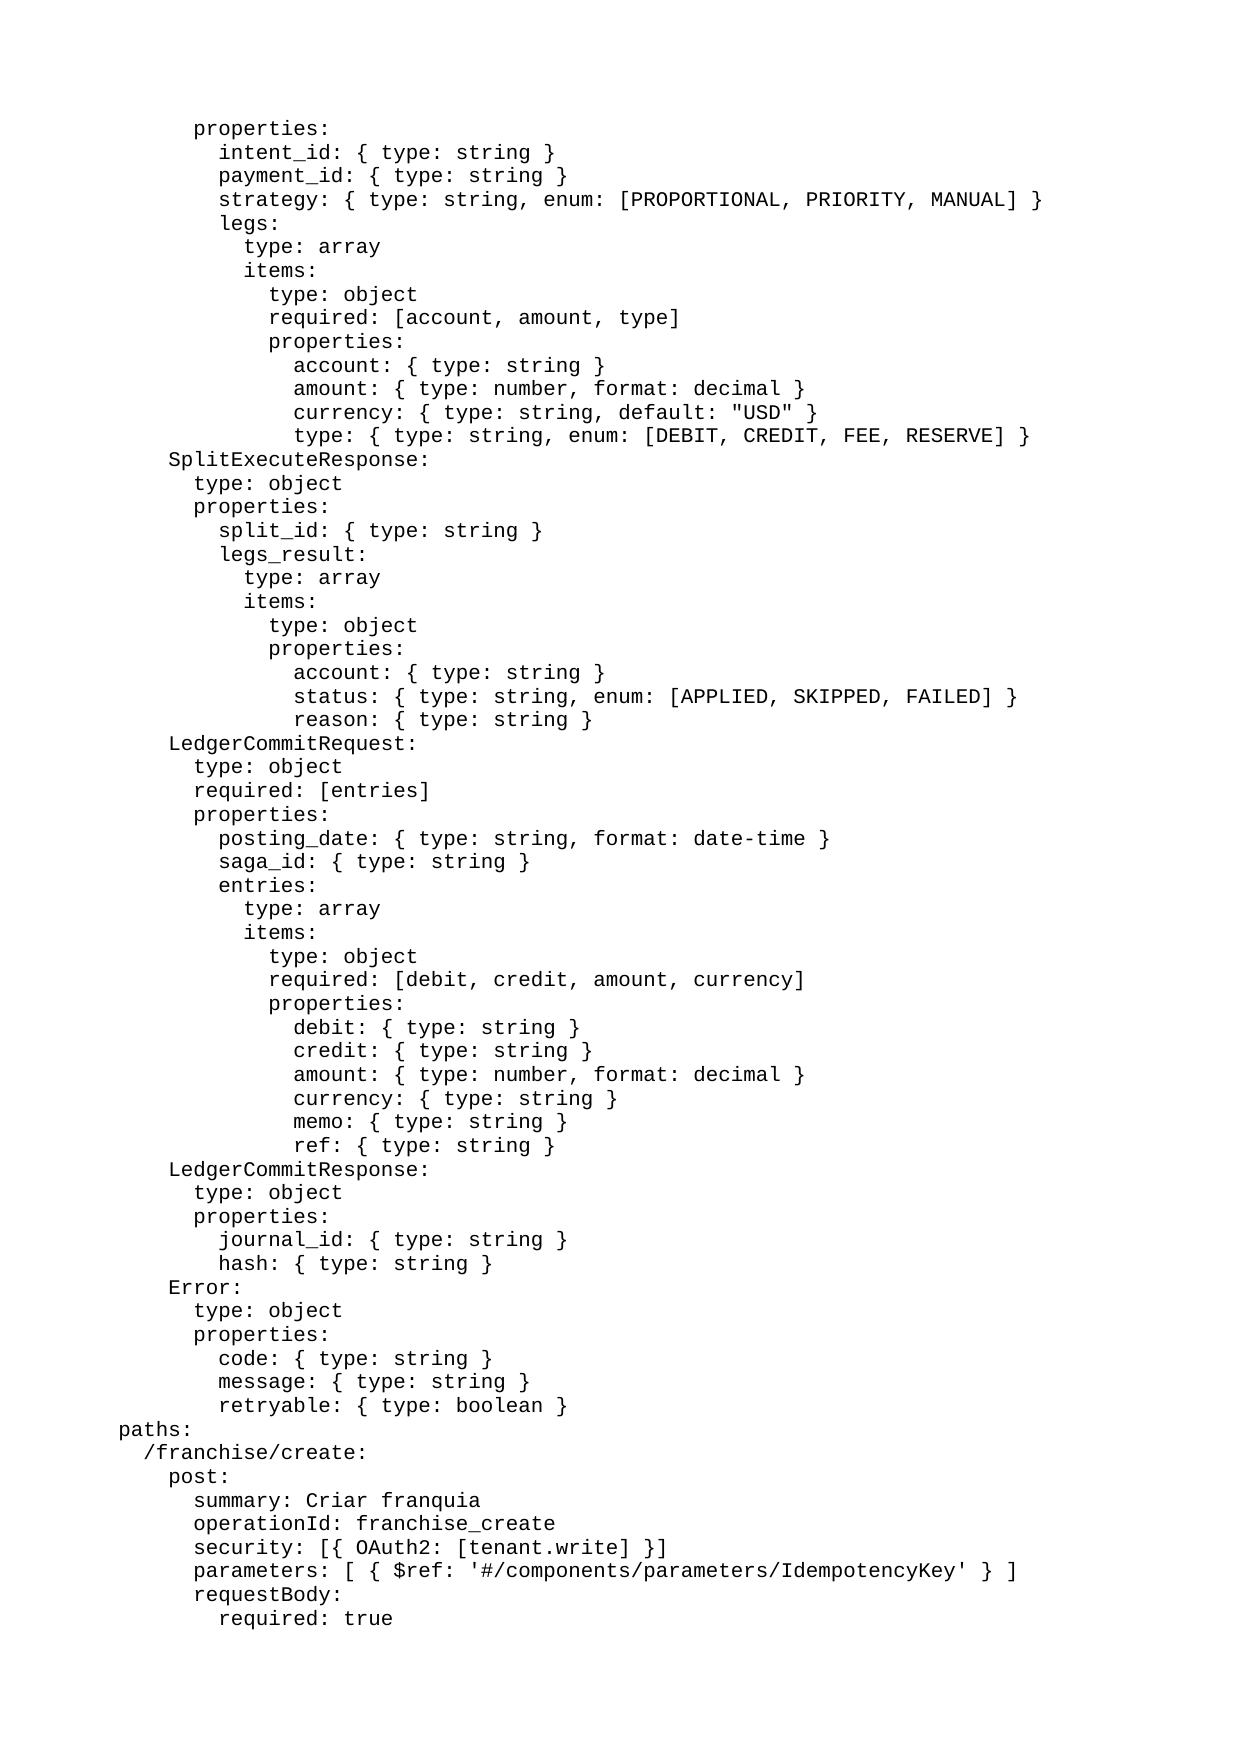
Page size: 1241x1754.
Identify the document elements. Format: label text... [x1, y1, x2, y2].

text /franchise/create: [118, 1442, 1122, 1466]
text type: array [118, 567, 1122, 591]
text required: [account, amount, type] [118, 307, 1122, 331]
text strategy: { type: string, enum: [PROPORTIONAL, PRIORITY, MANUAL] } [118, 189, 1122, 213]
text required: [entries] [118, 780, 1122, 804]
text type: array [118, 236, 1122, 260]
text LedgerCommitRequest: [118, 733, 1122, 757]
text account: { type: string } [118, 354, 1122, 378]
text Error: [118, 1277, 1122, 1300]
text type: object [118, 1182, 1122, 1206]
text type: object [118, 1300, 1122, 1324]
text split_id: { type: string } [118, 520, 1122, 544]
text type: object [118, 473, 1122, 496]
text legs: [118, 213, 1122, 236]
text items: [118, 260, 1122, 284]
text account: { type: string } [118, 662, 1122, 686]
text payment_id: { type: string } [118, 165, 1122, 189]
text memo: { type: string } [118, 1111, 1122, 1135]
text reason: { type: string } [118, 709, 1122, 733]
text debit: { type: string } [118, 1017, 1122, 1040]
text items: [118, 922, 1122, 946]
text properties: [118, 118, 1122, 142]
text properties: [118, 331, 1122, 354]
text amount: { type: number, format: decimal } [118, 1064, 1122, 1088]
text journal_id: { type: string } [118, 1229, 1122, 1253]
text intent_id: { type: string } [118, 142, 1122, 165]
text amount: { type: number, format: decimal } [118, 378, 1122, 402]
text summary: Criar franquia [118, 1489, 1122, 1513]
text properties: [118, 1324, 1122, 1348]
text items: [118, 591, 1122, 615]
text security: [{ OAuth2: [tenant.write] }] [118, 1537, 1122, 1561]
text entries: [118, 875, 1122, 898]
text type: object [118, 757, 1122, 780]
text SplitExecuteResponse: [118, 449, 1122, 473]
text required: [debit, credit, amount, currency] [118, 969, 1122, 993]
text operationId: franchise_create [118, 1513, 1122, 1537]
text properties: [118, 993, 1122, 1017]
text type: object [118, 284, 1122, 307]
text status: { type: string, enum: [APPLIED, SKIPPED, FAILED] } [118, 686, 1122, 709]
text currency: { type: string } [118, 1088, 1122, 1111]
text legs_result: [118, 544, 1122, 567]
text message: { type: string } [118, 1371, 1122, 1395]
text required: true [118, 1608, 1122, 1631]
text properties: [118, 638, 1122, 662]
text type: object [118, 615, 1122, 638]
text type: object [118, 946, 1122, 969]
text type: array [118, 898, 1122, 922]
text properties: [118, 804, 1122, 827]
text code: { type: string } [118, 1348, 1122, 1371]
text properties: [118, 1206, 1122, 1229]
text properties: [118, 496, 1122, 520]
text paths: [118, 1419, 1122, 1442]
text saga_id: { type: string } [118, 851, 1122, 875]
text ref: { type: string } [118, 1135, 1122, 1158]
text retryable: { type: boolean } [118, 1395, 1122, 1419]
text post: [118, 1466, 1122, 1489]
text requestBody: [118, 1584, 1122, 1608]
text currency: { type: string, default: "USD" } [118, 402, 1122, 426]
text type: { type: string, enum: [DEBIT, CREDIT, FEE, RESERVE] } [118, 426, 1122, 449]
text LedgerCommitResponse: [118, 1158, 1122, 1182]
text credit: { type: string } [118, 1040, 1122, 1064]
text posting_date: { type: string, format: date-time } [118, 827, 1122, 851]
text parameters: [ { $ref: '#/components/parameters/IdempotencyKey' } ] [118, 1561, 1122, 1584]
text hash: { type: string } [118, 1253, 1122, 1277]
